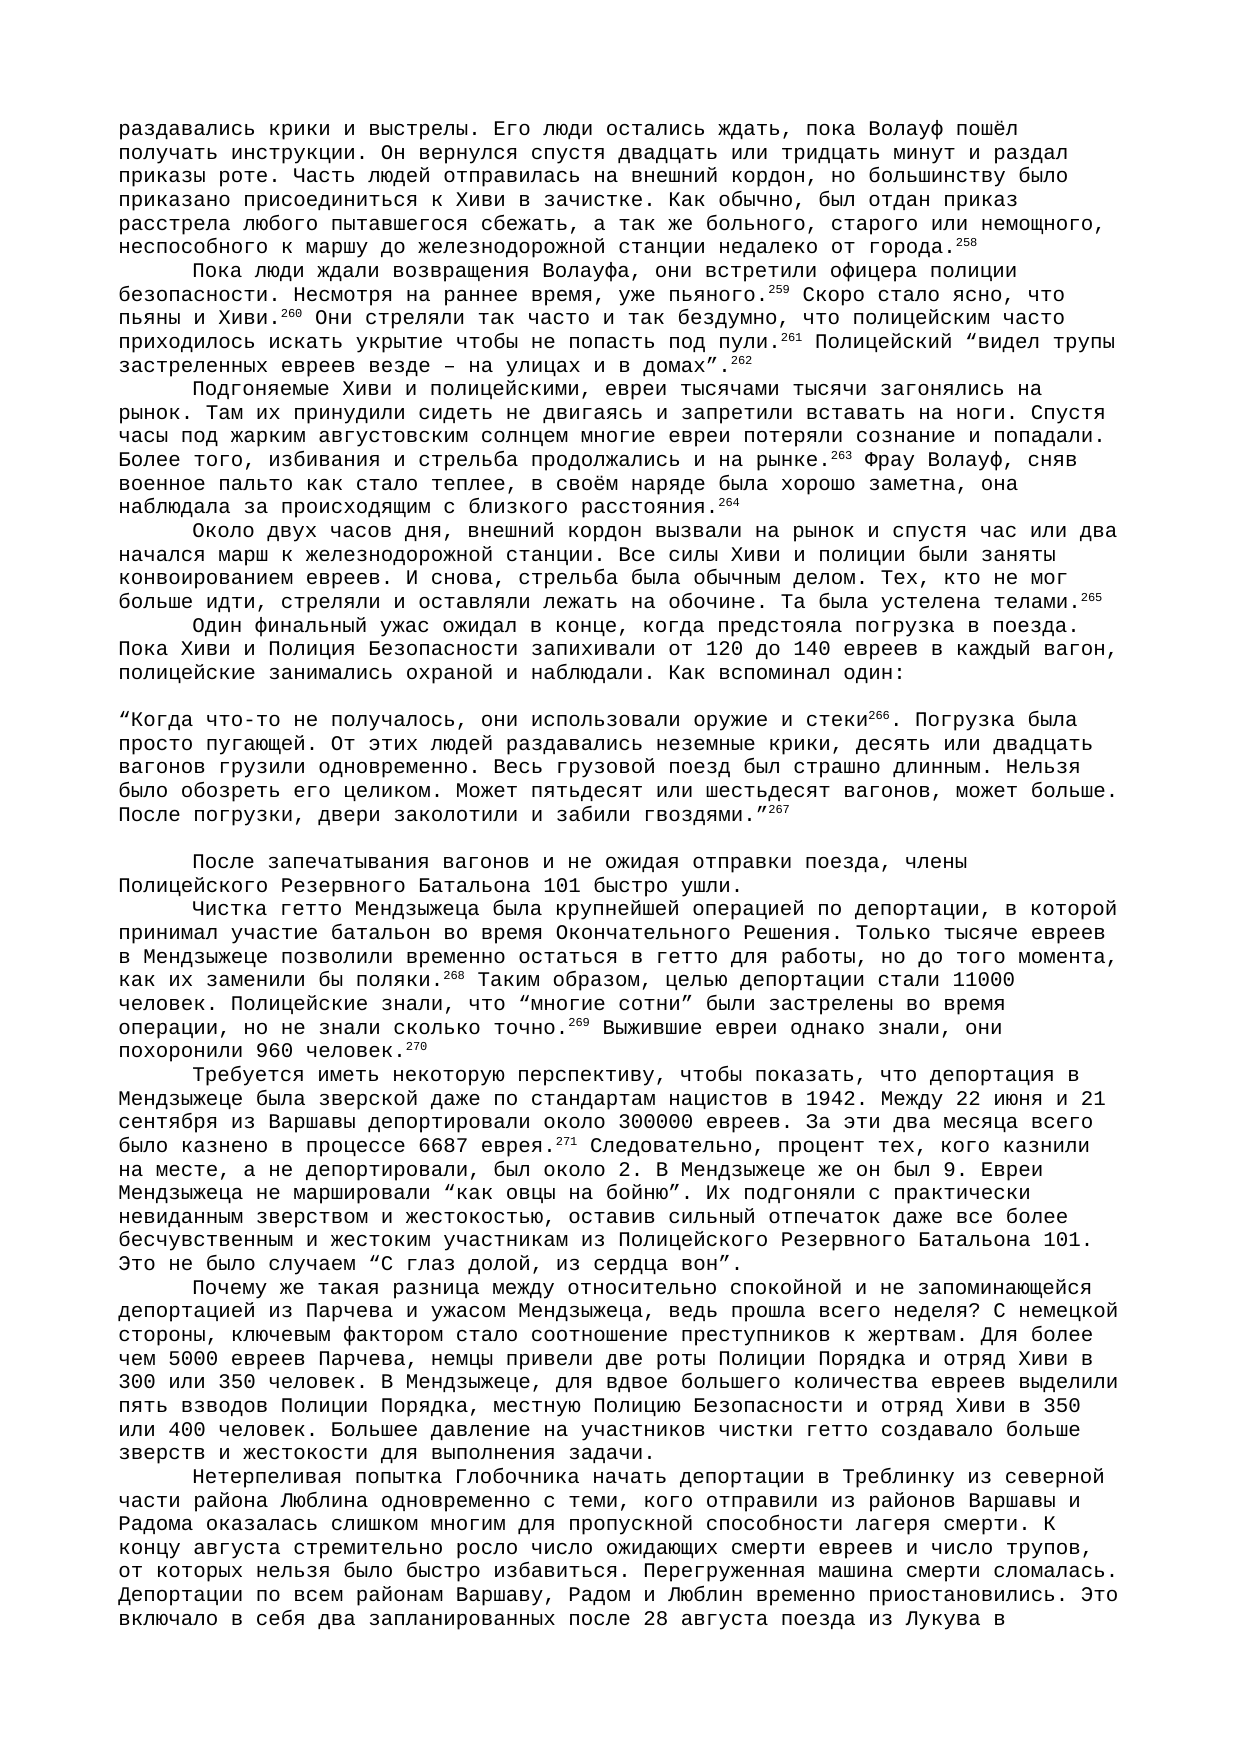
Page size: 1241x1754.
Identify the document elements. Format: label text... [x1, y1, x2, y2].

text Пока люди ждали возвращения Волауфа, они встретили офицера полиции безопасности. Несмотря на раннее время, уже пьяного. Скоро стало ясно, что пьяны и Хиви. Они стреляли так часто и так бездумно, что полицейским часто приходилось искать укрытие чтобы не попасть под пули. Полицейский “видел трупы застреленных евреев везде – на улицах и в домах”. [118, 260, 1122, 378]
text Нетерпеливая попытка Глобочника начать депортации в Треблинку из северной части района Люблина одновременно с теми, кого отправили из районов Варшавы и Радома оказалась слишком многим для пропускной способности лагеря смерти. К концу августа стремительно росло число ожидающих смерти евреев и число трупов, от которых нельзя было быстро избавиться. Перегруженная машина смерти сломалась. Депортации по всем районам Варшаву, Радом и Люблин временно приостановились. Это включало в себя два запланированных после 28 августа поезда из Лукува в Треблинку. Глобочник и его руководитель лагеря Кристиан Вирт поспешили в Треблинку для реорганизации лагеря. Из Собибора вызвали Франца Штангля и назначили комендантом. Собибор тогда из-за ремонта железнодорожных путей был относительно неактивен и был доступен только для окрестностей. Возобновились депортации в Треблинку из Варшавы 3 сентября, после недели реорганизации, а в середине сентября и из Радома. Тем временем, члены Полицейского Резервного Батальона 101 наслаждались короткой передышкой. Убийства возобновились лишь в поздним сентябрём в северном Люблине. [118, 1466, 1122, 1631]
text Около двух часов дня, внешний кордон вызвали на рынок и спустя час или два начался марш к железнодорожной станции. Все силы Хиви и полиции были заняты конвоированием евреев. И снова, стрельба была обычным делом. Тех, кто не мог больше идти, стреляли и оставляли лежать на обочине. Та была устелена телами. [118, 520, 1122, 615]
text Чистка гетто Мендзыжеца была крупнейшей операцией по депортации, в которой принимал участие батальон во время Окончательного Решения. Только тысяче евреев в Мендзыжеце позволили временно остаться в гетто для работы, но до того момента, как их заменили бы поляки. Таким образом, целью депортации стали 11000 человек. Полицейские знали, что “многие сотни” были застрелены во время операции, но не знали сколько точно. Выжившие евреи однако знали, они похоронили 960 человек. [118, 898, 1122, 1064]
text раздавались крики и выстрелы. Его люди остались ждать, пока Волауф пошёл получать инструкции. Он вернулся спустя двадцать или тридцать минут и раздал приказы роте. Часть людей отправилась на внешний кордон, но большинству было приказано присоединиться к Хиви в зачистке. Как обычно, был отдан приказ расстрела любого пытавшегося сбежать, а так же больного, старого или немощного, неспособного к маршу до железнодорожной станции недалеко от города. [118, 118, 1122, 260]
text “Когда что-то не получалось, они использовали оружие и стеки. Погрузка была просто пугающей. От этих людей раздавались неземные крики, десять или двадцать вагонов грузили одновременно. Весь грузовой поезд был страшно длинным. Нельзя было обозреть его целиком. Может пятьдесят или шестьдесят вагонов, может больше. После погрузки, двери заколотили и забили гвоздями.” [118, 709, 1122, 827]
text Почему же такая разница между относительно спокойной и не запоминающейся депортацией из Парчева и ужасом Мендзыжеца, ведь прошла всего неделя? С немецкой стороны, ключевым фактором стало соотношение преступников к жертвам. Для более чем 5000 евреев Парчева, немцы привели две роты Полиции Порядка и отряд Хиви в 300 или 350 человек. В Мендзыжеце, для вдвое большего количества евреев выделили пять взводов Полиции Порядка, местную Полицию Безопасности и отряд Хиви в 350 или 400 человек. Большее давление на участников чистки гетто создавало больше зверств и жестокости для выполнения задачи. [118, 1277, 1122, 1466]
text Требуется иметь некоторую перспективу, чтобы показать, что депортация в Мендзыжеце была зверской даже по стандартам нацистов в 1942. Между 22 июня и 21 сентября из Варшавы депортировали около 300000 евреев. За эти два месяца всего было казнено в процессе 6687 еврея. Следовательно, процент тех, кого казнили на месте, а не депортировали, был около 2. В Мендзыжеце же он был 9. Евреи Мендзыжеца не маршировали “как овцы на бойню”. Их подгоняли с практически невиданным зверством и жестокостью, оставив сильный отпечаток даже все более бесчувственным и жестоким участникам из Полицейского Резервного Батальона 101. Это не было случаем “С глаз долой, из сердца вон”. [118, 1064, 1122, 1277]
text Один финальный ужас ожидал в конце, когда предстояла погрузка в поезда. Пока Хиви и Полиция Безопасности запихивали от 120 до 140 евреев в каждый вагон, полицейские занимались охраной и наблюдали. Как вспоминал один: [118, 615, 1122, 686]
text После запечатывания вагонов и не ожидая отправки поезда, члены Полицейского Резервного Батальона 101 быстро ушли. [118, 851, 1122, 898]
text Подгоняемые Хиви и полицейскими, евреи тысячами тысячи загонялись на рынок. Там их принудили сидеть не двигаясь и запретили вставать на ноги. Спустя часы под жарким августовским солнцем многие евреи потеряли сознание и попадали. Более того, избивания и стрельба продолжались и на рынке. Фрау Волауф, сняв военное пальто как стало теплее, в своём наряде была хорошо заметна, она наблюдала за происходящим с близкого расстояния. [118, 378, 1122, 520]
